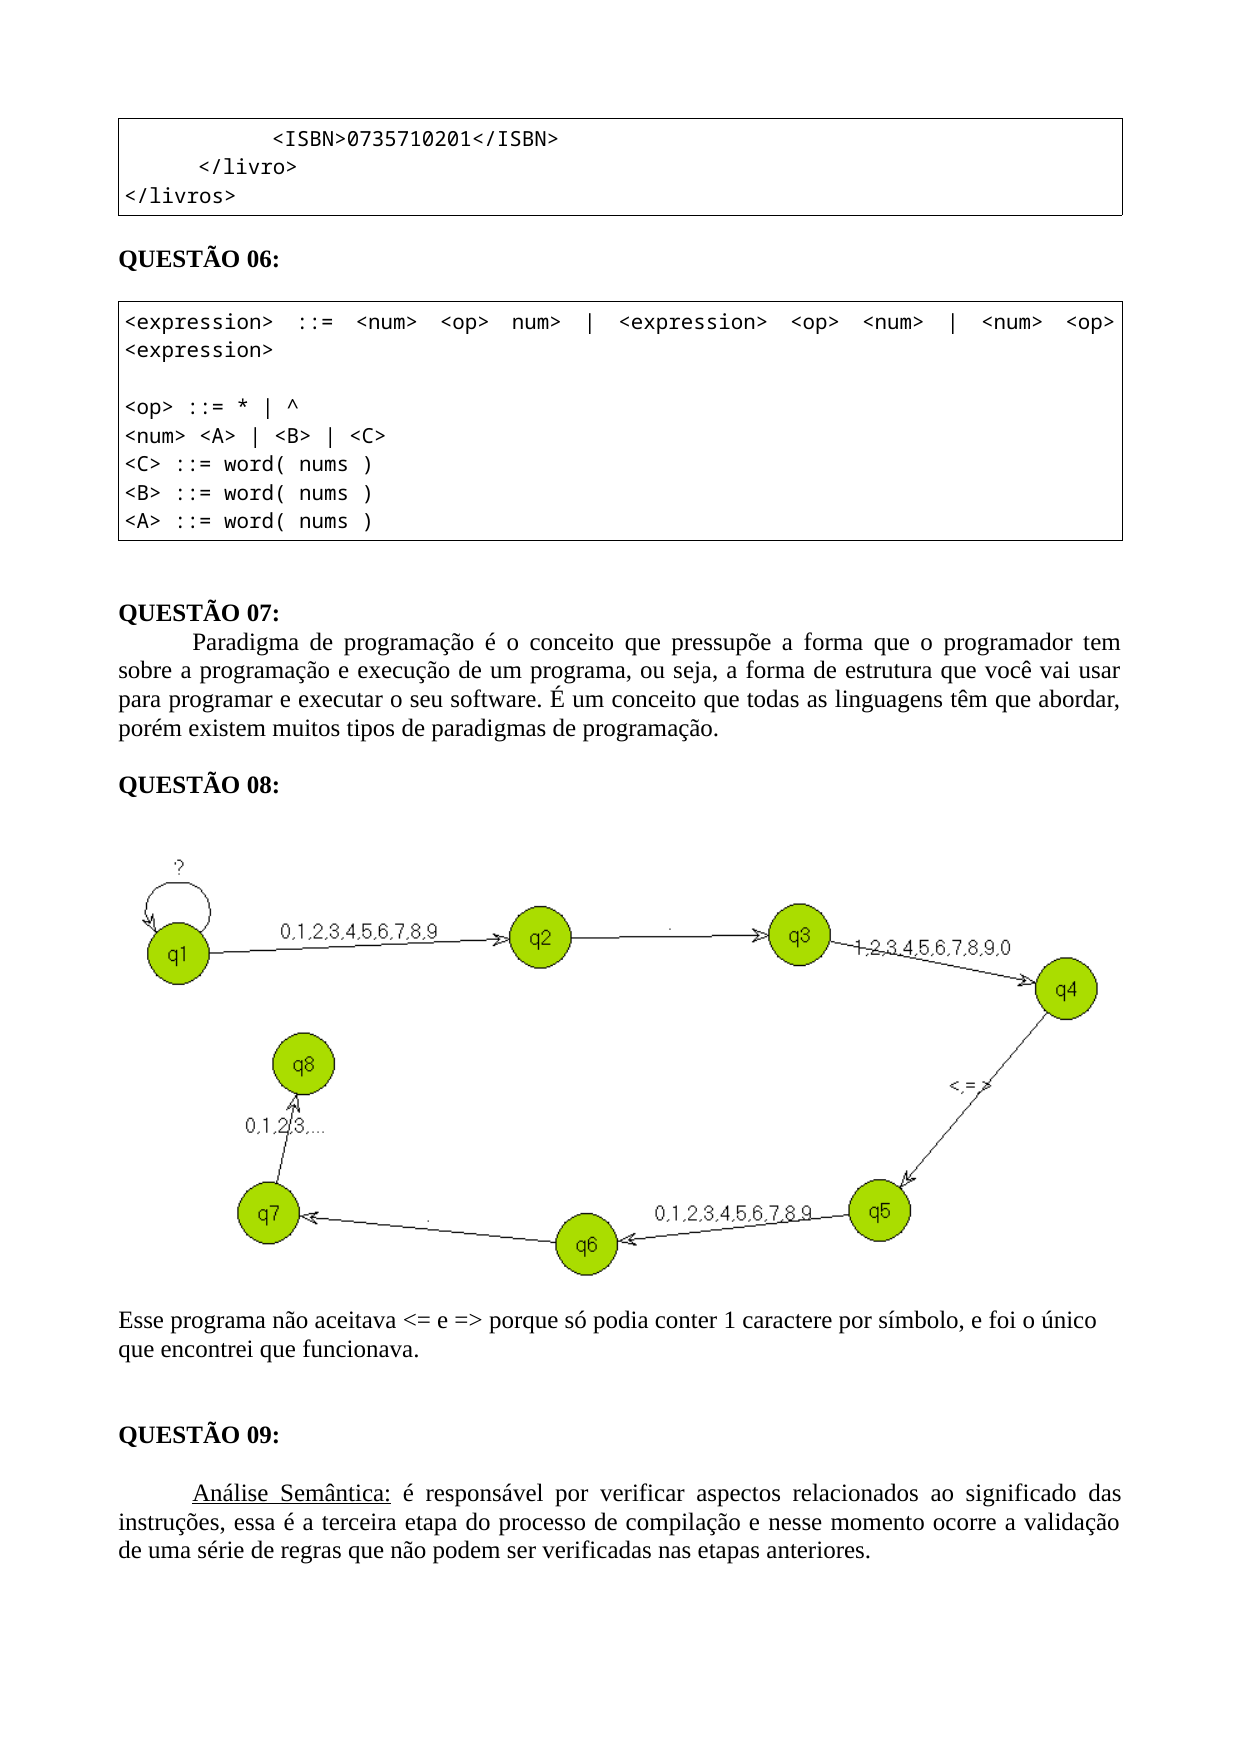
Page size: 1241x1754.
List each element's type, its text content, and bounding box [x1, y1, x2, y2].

text Paradigma de programação é o conceito que pressupõe a forma que o programador tem sobre a programação e execução de um programa, ou seja, a forma de estrutura que você vai usar para programar e executar o seu software. É um conceito que todas as linguagens têm que abordar, porém existem muitos tipos de paradigmas de programação. [118, 627, 1122, 742]
text QUESTÃO 08: [118, 771, 1122, 799]
text QUESTÃO 06: [118, 244, 1122, 273]
text Esse programa não aceitava <= e => porque só podia conter 1 caractere por símbolo, e foi o único que encontrei que funcionava. [118, 1306, 1122, 1363]
picture [142, 856, 1099, 1277]
table_header <expression> ::= <num> <op> num> | <expression> <op> <num> | <num> <op> <expression> <op> ::= * | ^ <num> <A> | <B> | <C> <C> ::= word( nums ) <B> ::= word( nums ) <A> ::= word( nums ) [119, 302, 1122, 540]
text Análise Semântica: é responsável por verificar aspectos relacionados ao significado das instruções, essa é a terceira etapa do processo de compilação e nesse momento ocorre a validação de uma série de regras que não podem ser verificadas nas etapas anteriores. [118, 1478, 1122, 1564]
table_header <ISBN>0735710201</ISBN> </livro> </livros> [119, 119, 1122, 215]
text QUESTÃO 07: [118, 598, 1122, 627]
text QUESTÃO 09: [118, 1421, 1122, 1449]
